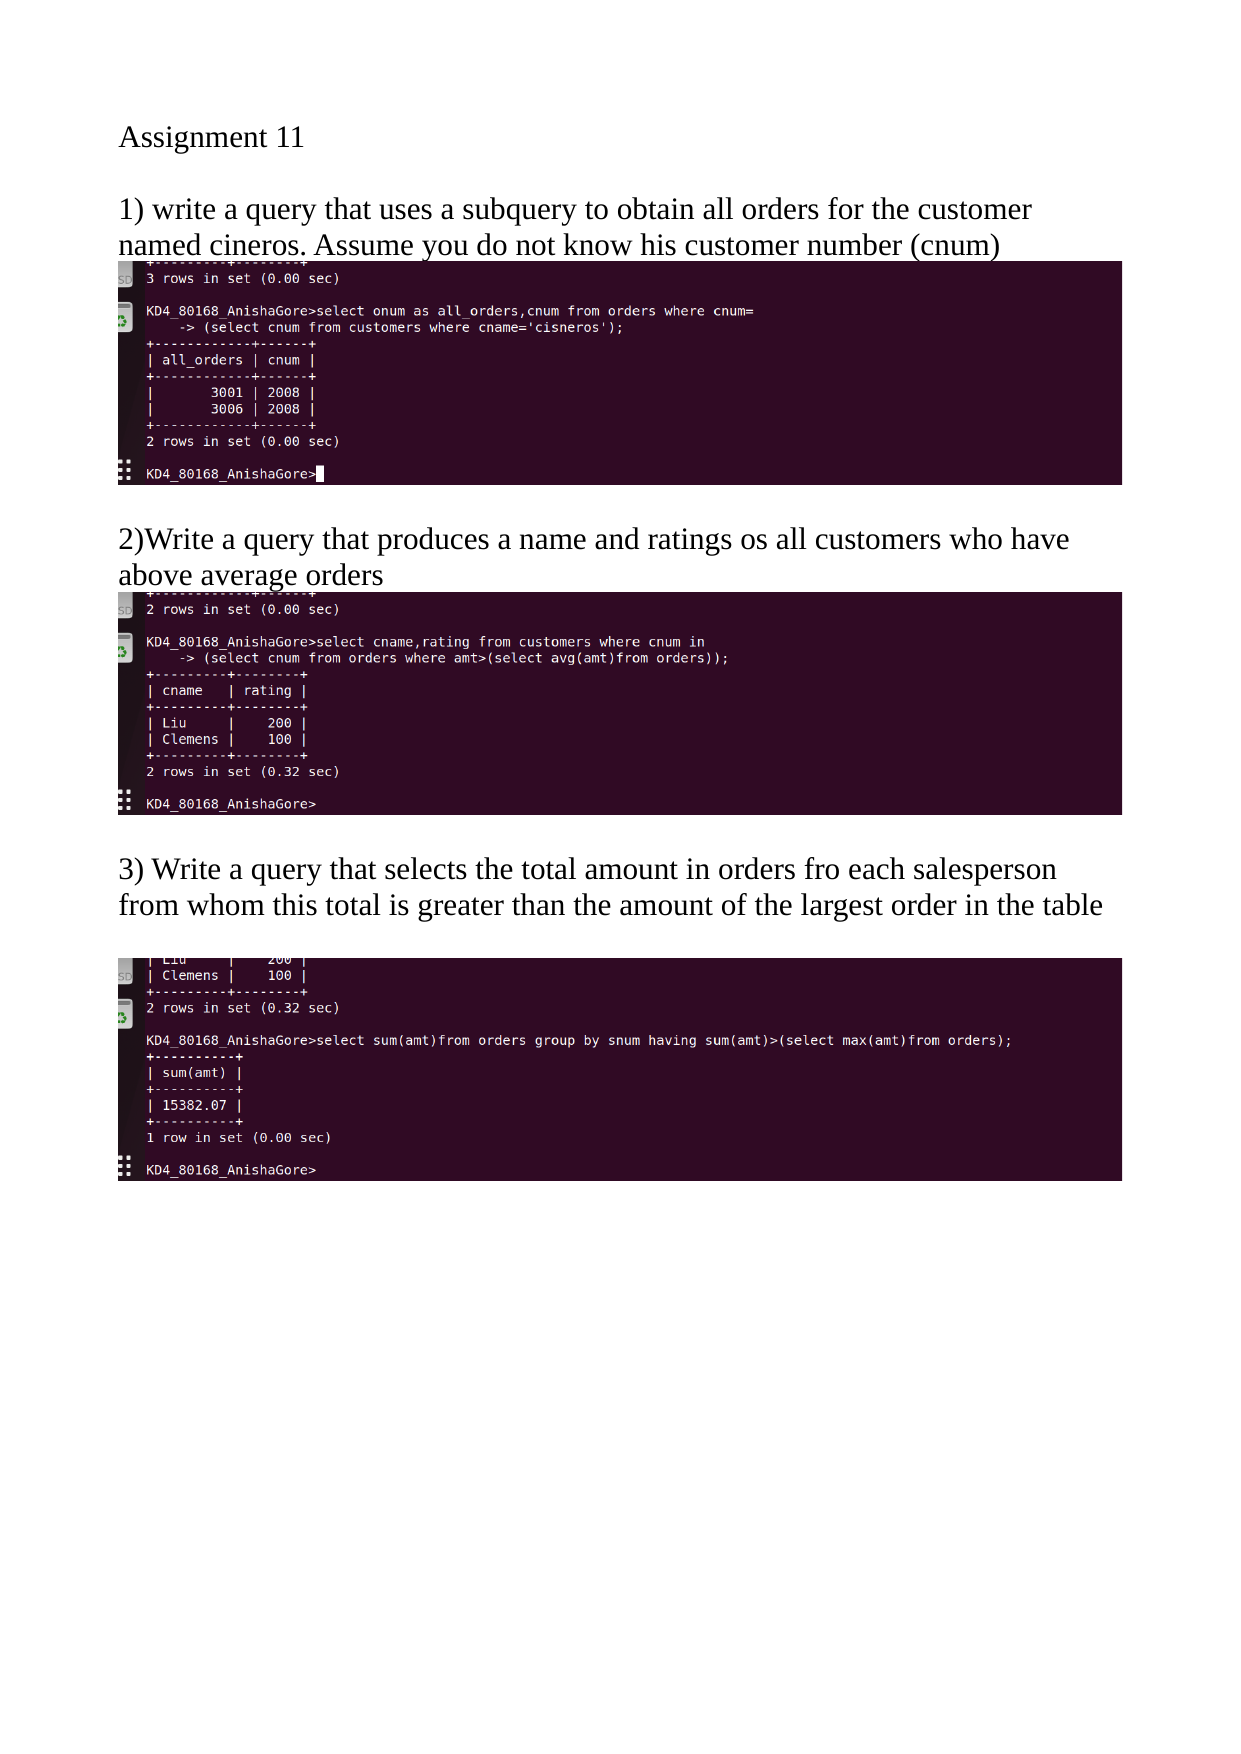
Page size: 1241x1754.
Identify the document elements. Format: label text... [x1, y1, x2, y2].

text 1) write a query that uses a subquery to obtain all orders for the customer named cineros. Assume you do not know his customer number (cnum) [118, 190, 1122, 261]
picture [118, 592, 1123, 815]
picture [118, 261, 1123, 485]
text Assignment 11 [118, 118, 1122, 154]
text 2)Write a query that produces a name and ratings os all customers who have above average orders [118, 520, 1122, 592]
text 3) Write a query that selects the total amount in orders fro each salesperson from whom this total is greater than the amount of the largest order in the table [118, 851, 1122, 922]
picture [118, 958, 1123, 1181]
